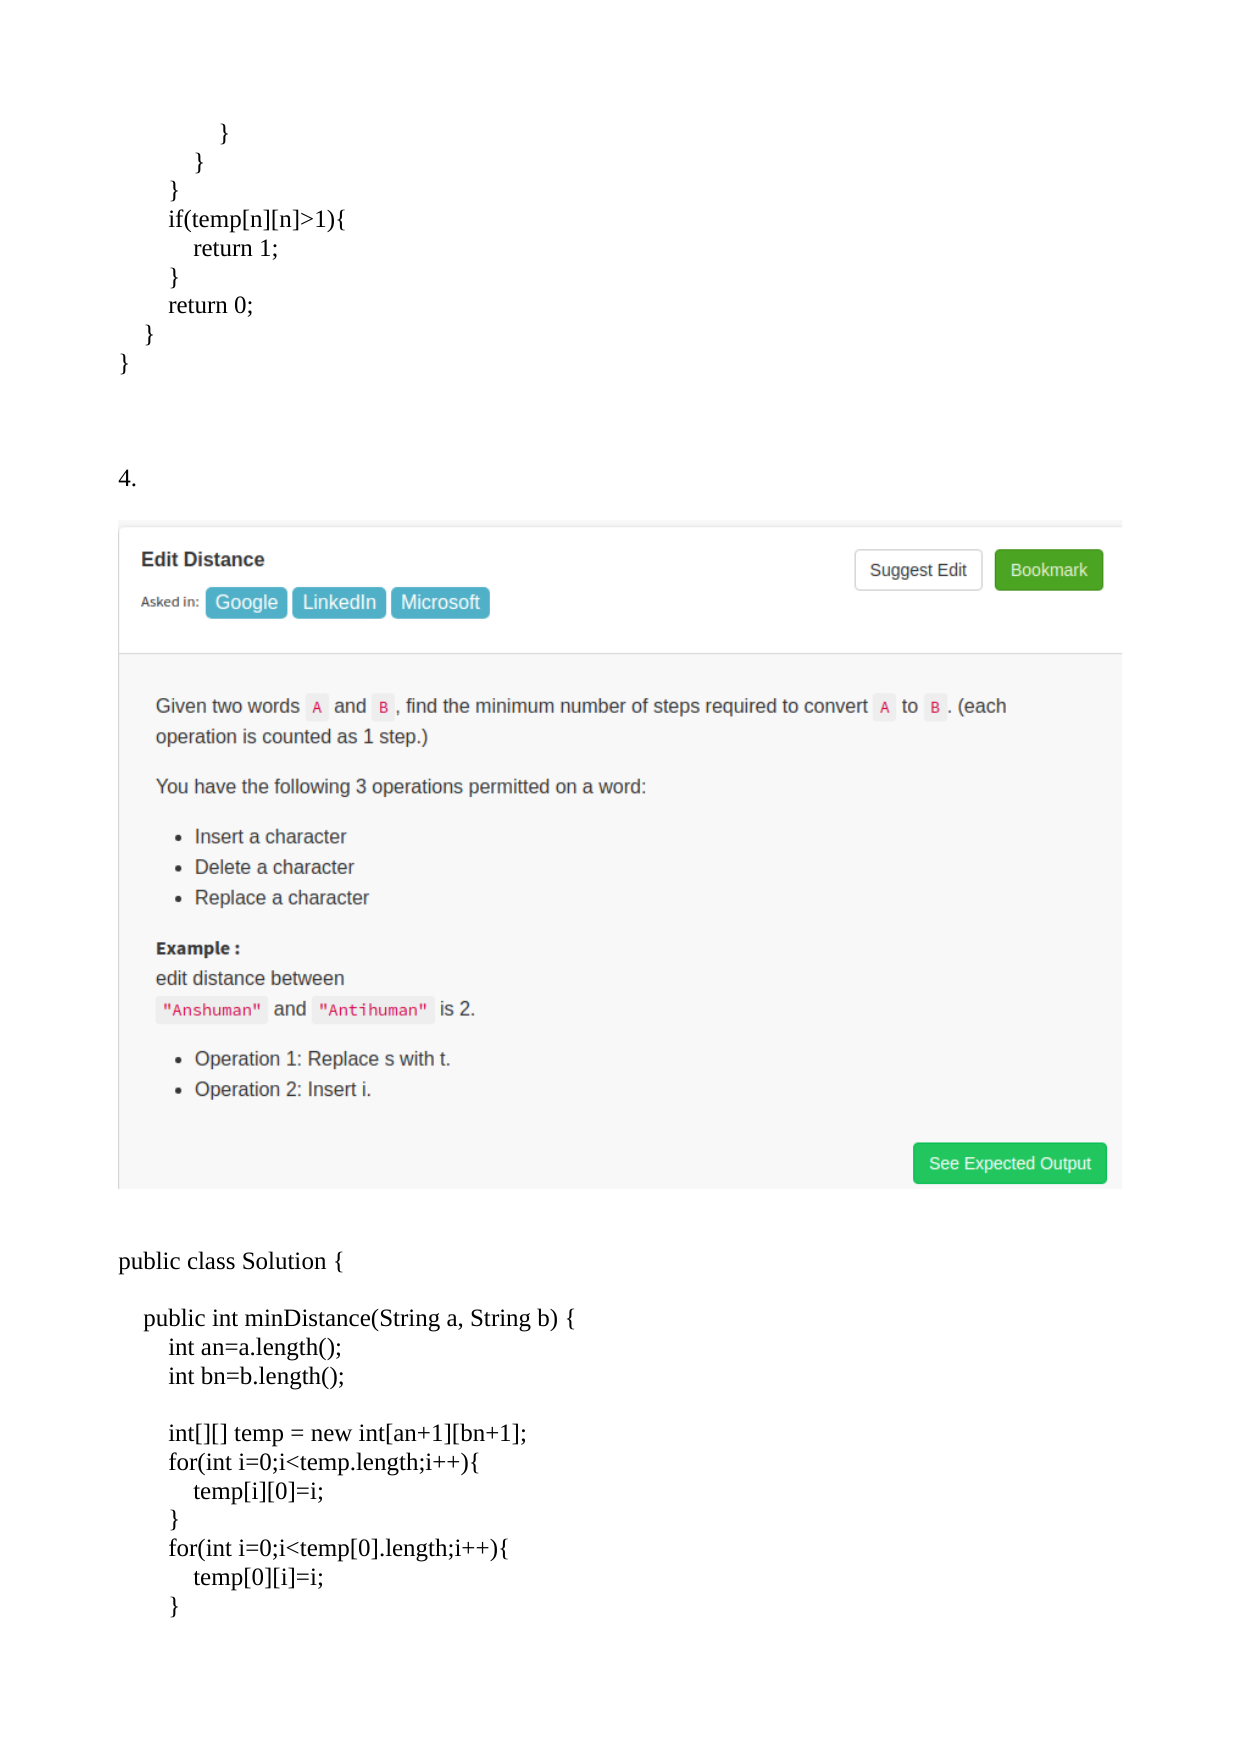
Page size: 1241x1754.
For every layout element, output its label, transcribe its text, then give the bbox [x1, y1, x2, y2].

picture [118, 520, 1123, 1189]
text } [118, 118, 1122, 147]
text } [118, 262, 1122, 291]
text temp[0][i]=i; [118, 1562, 1122, 1591]
text int bn=b.length(); [118, 1361, 1122, 1389]
text } [118, 1504, 1122, 1533]
text public class Solution { [118, 1246, 1122, 1274]
text for(int i=0;i<temp[0].length;i++){ [118, 1533, 1122, 1562]
text 4. [118, 463, 1122, 492]
text return 1; [118, 233, 1122, 262]
text for(int i=0;i<temp.length;i++){ [118, 1447, 1122, 1476]
text if(temp[n][n]>1){ [118, 204, 1122, 233]
text } [118, 1591, 1122, 1619]
text return 0; [118, 291, 1122, 319]
text public int minDistance(String a, String b) { [118, 1303, 1122, 1332]
text } [118, 319, 1122, 348]
text temp[i][0]=i; [118, 1476, 1122, 1504]
text int an=a.length(); [118, 1332, 1122, 1361]
text } [118, 176, 1122, 204]
text } [118, 348, 1122, 377]
text int[][] temp = new int[an+1][bn+1]; [118, 1418, 1122, 1447]
text } [118, 147, 1122, 176]
